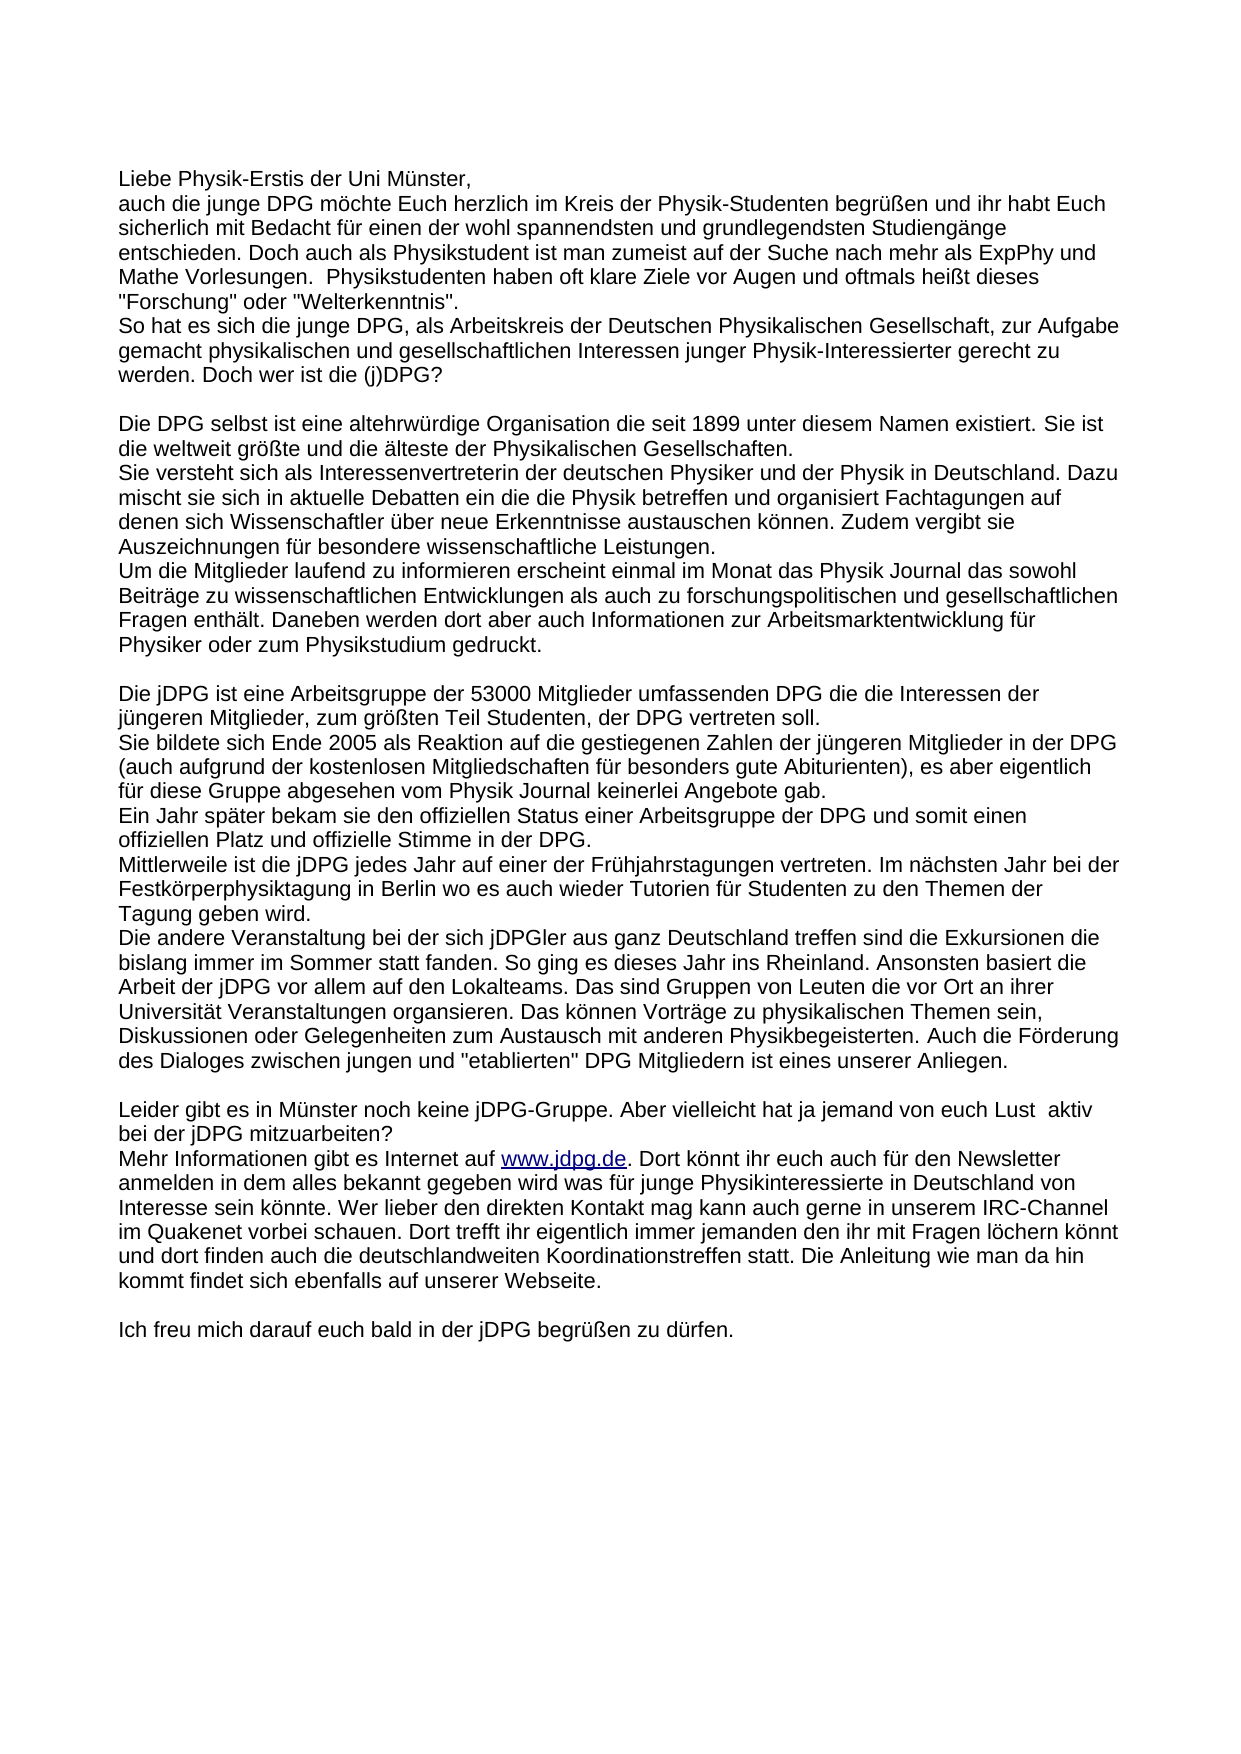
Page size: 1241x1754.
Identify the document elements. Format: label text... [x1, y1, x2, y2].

text Die jDPG ist eine Arbeitsgruppe der 53000 Mitglieder umfassenden DPG die die Interessen der jüngeren Mitglieder, zum größten Teil Studenten, der DPG vertreten soll. [118, 681, 1122, 730]
text Um die Mitglieder laufend zu informieren erscheint einmal im Monat das Physik Journal das sowohl Beiträge zu wissenschaftlichen Entwicklungen als auch zu forschungspolitischen und gesellschaftlichen Fragen enthält. Daneben werden dort aber auch Informationen zur Arbeitsmarktentwicklung für Physiker oder zum Physikstudium gedruckt. [118, 559, 1122, 657]
text Die andere Veranstaltung bei der sich jDPGler aus ganz Deutschland treffen sind die Exkursionen die bislang immer im Sommer statt fanden. So ging es dieses Jahr ins Rheinland. Ansonsten basiert die Arbeit der jDPG vor allem auf den Lokalteams. Das sind Gruppen von Leuten die vor Ort an ihrer Universität Veranstaltungen organsieren. Das können Vorträge zu physikalischen Themen sein, Diskussionen oder Gelegenheiten zum Austausch mit anderen Physikbegeisterten. Auch die Förderung des Dialoges zwischen jungen und "etablierten" DPG Mitgliedern ist eines unserer Anliegen. [118, 926, 1122, 1073]
text Ein Jahr später bekam sie den offiziellen Status einer Arbeitsgruppe der DPG und somit einen offiziellen Platz und offizielle Stimme in der DPG. [118, 803, 1122, 852]
text Mittlerweile ist die jDPG jedes Jahr auf einer der Frühjahrstagungen vertreten. Im nächsten Jahr bei der Festkörperphysiktagung in Berlin wo es auch wieder Tutorien für Studenten zu den Themen der Tagung geben wird. [118, 852, 1122, 926]
text Die DPG selbst ist eine altehrwürdige Organisation die seit 1899 unter diesem Namen existiert. Sie ist die weltweit größte und die älteste der Physikalischen Gesellschaften. [118, 412, 1122, 461]
text So hat es sich die junge DPG, als Arbeitskreis der Deutschen Physikalischen Gesellschaft, zur Aufgabe gemacht physikalischen und gesellschaftlichen Interessen junger Physik-Interessierter gerecht zu werden. Doch wer ist die (j)DPG? [118, 314, 1122, 387]
text Liebe Physik-Erstis der Uni Münster, auch die junge DPG möchte Euch herzlich im Kreis der Physik-Studenten begrüßen und ihr habt Euch sicherlich mit Bedacht für einen der wohl spannendsten und grundlegendsten Studiengänge entschieden. Doch auch als Physikstudent ist man zumeist auf der Suche nach mehr als ExpPhy und Mathe Vorlesungen. Physikstudenten haben oft klare Ziele vor Augen und oftmals heißt dieses "Forschung" oder "Welterkenntnis". [118, 167, 1122, 314]
text Mehr Informationen gibt es Internet auf www.jdpg.de. Dort könnt ihr euch auch für den Newsletter anmelden in dem alles bekannt gegeben wird was für junge Physikinteressierte in Deutschland von Interesse sein könnte. Wer lieber den direkten Kontakt mag kann auch gerne in unserem IRC-Channel im Quakenet vorbei schauen. Dort trefft ihr eigentlich immer jemanden den ihr mit Fragen löchern könnt und dort finden auch die deutschlandweiten Koordinationstreffen statt. Die Anleitung wie man da hin kommt findet sich ebenfalls auf unserer Webseite. [118, 1146, 1122, 1293]
text Ich freu mich darauf euch bald in der jDPG begrüßen zu dürfen. [118, 1318, 1122, 1342]
text Sie bildete sich Ende 2005 als Reaktion auf die gestiegenen Zahlen der jüngeren Mitglieder in der DPG (auch aufgrund der kostenlosen Mitgliedschaften für besonders gute Abiturienten), es aber eigentlich für diese Gruppe abgesehen vom Physik Journal keinerlei Angebote gab. [118, 730, 1122, 803]
text Leider gibt es in Münster noch keine jDPG-Gruppe. Aber vielleicht hat ja jemand von euch Lust aktiv bei der jDPG mitzuarbeiten? [118, 1097, 1122, 1146]
text Sie versteht sich als Interessenvertreterin der deutschen Physiker und der Physik in Deutschland. Dazu mischt sie sich in aktuelle Debatten ein die die Physik betreffen und organisiert Fachtagungen auf denen sich Wissenschaftler über neue Erkenntnisse austauschen können. Zudem vergibt sie Auszeichnungen für besondere wissenschaftliche Leistungen. [118, 461, 1122, 559]
